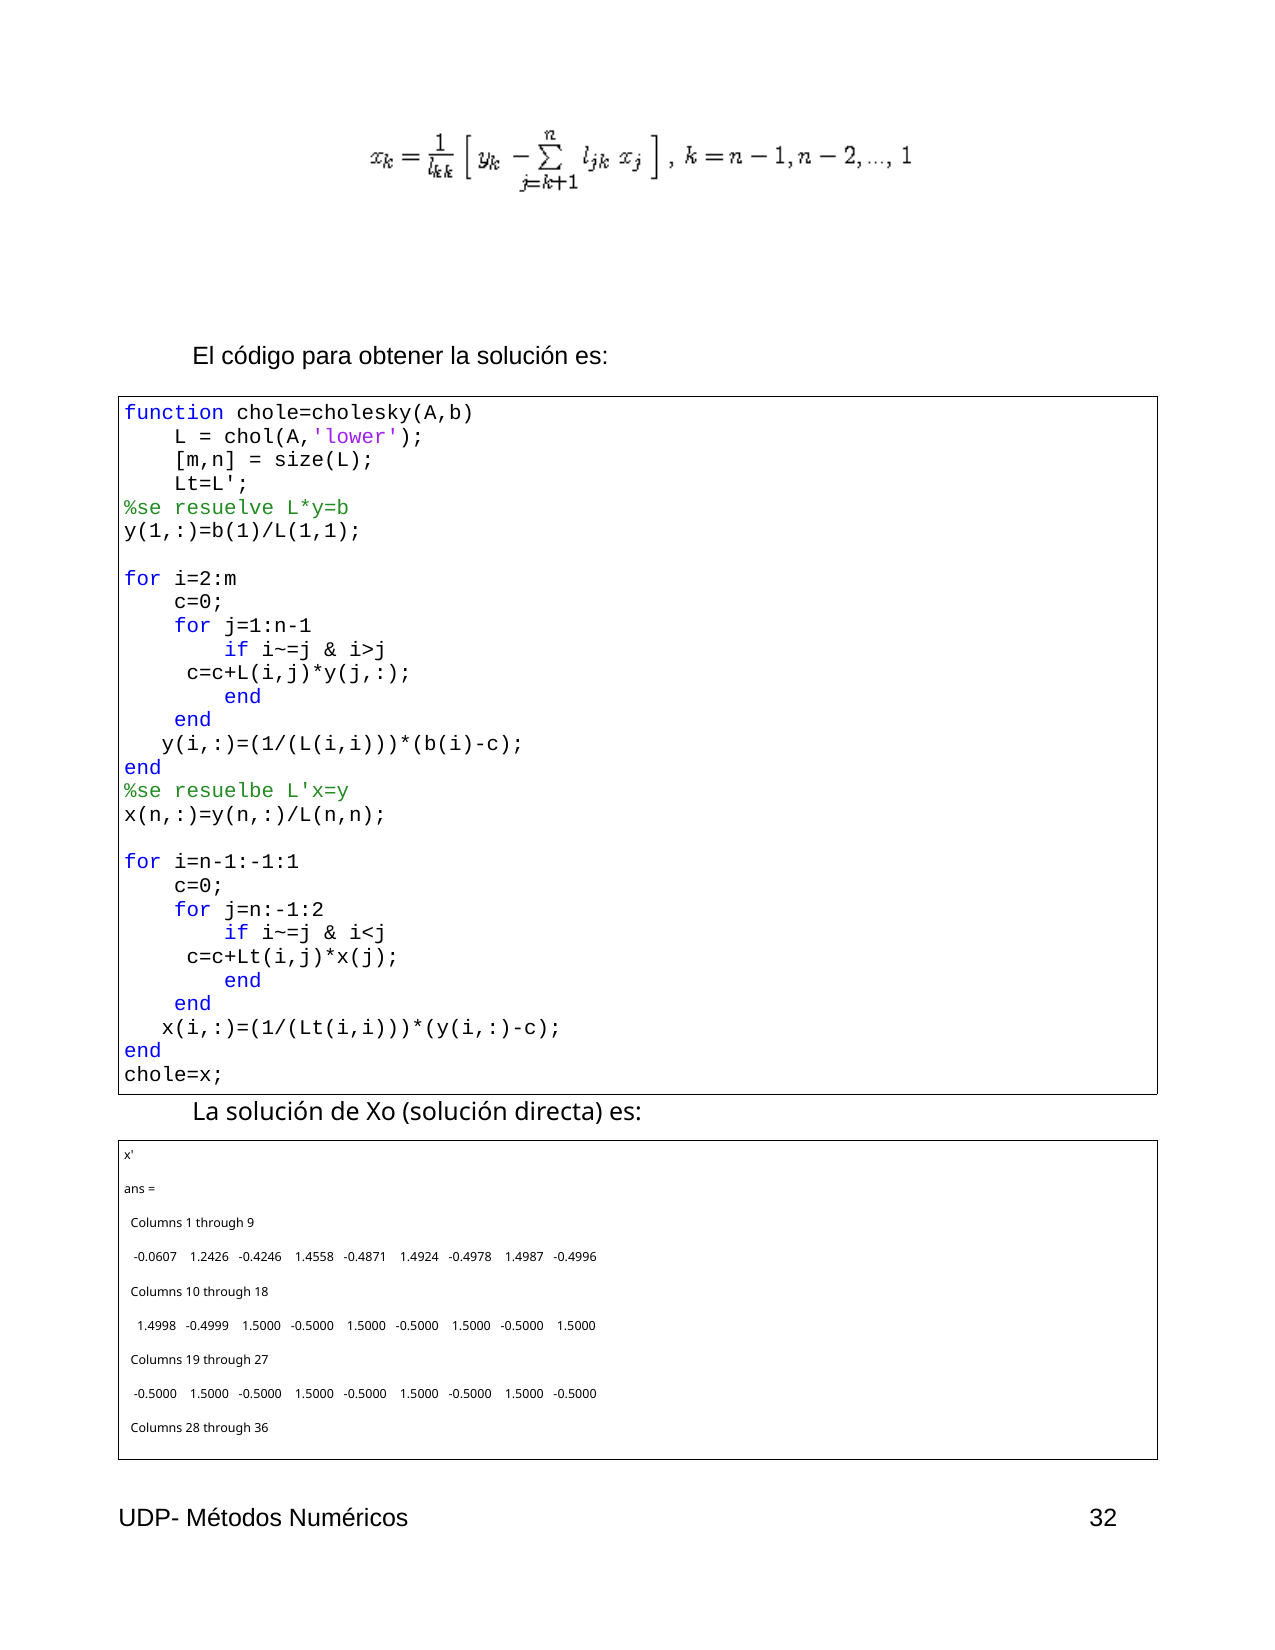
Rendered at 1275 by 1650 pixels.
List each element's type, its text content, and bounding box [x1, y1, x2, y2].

picture [357, 118, 918, 203]
text La solución de Xo (solución directa) es: [118, 1095, 1157, 1128]
table_header function chole=cholesky(A,b) L = chol(A,'lower'); [m,n] = size(L); Lt=L'; %se resuelve L*y=b y(1,:)=b(1)/L(1,1); for i=2:m c=0; for j=1:n-1 if i~=j & i>j c=c+L(i,j)*y(j,:); end end y(i,:)=(1/(L(i,i)))*(b(i)-c); end %se resuelbe L'x=y x(n,:)=y(n,:)/L(n,n); for i=n-1:-1:1 c=0; for j=n:-1:2 if i~=j & i<j c=c+Lt(i,j)*x(j); end end x(i,:)=(1/(Lt(i,i)))*(y(i,:)-c); end chole=x; [119, 397, 1157, 1093]
table_header x' ans = Columns 1 through 9 -0.0607 1.2426 -0.4246 1.4558 -0.4871 1.4924 -0.4978 1.4987 -0.4996 Columns 10 through 18 1.4998 -0.4999 1.5000 -0.5000 1.5000 -0.5000 1.5000 -0.5000 1.5000 Columns 19 through 27 -0.5000 1.5000 -0.5000 1.5000 -0.5000 1.5000 -0.5000 1.5000 -0.5000 Columns 28 through 36 [119, 1141, 1157, 1459]
text El código para obtener la solución es: [118, 341, 1157, 369]
